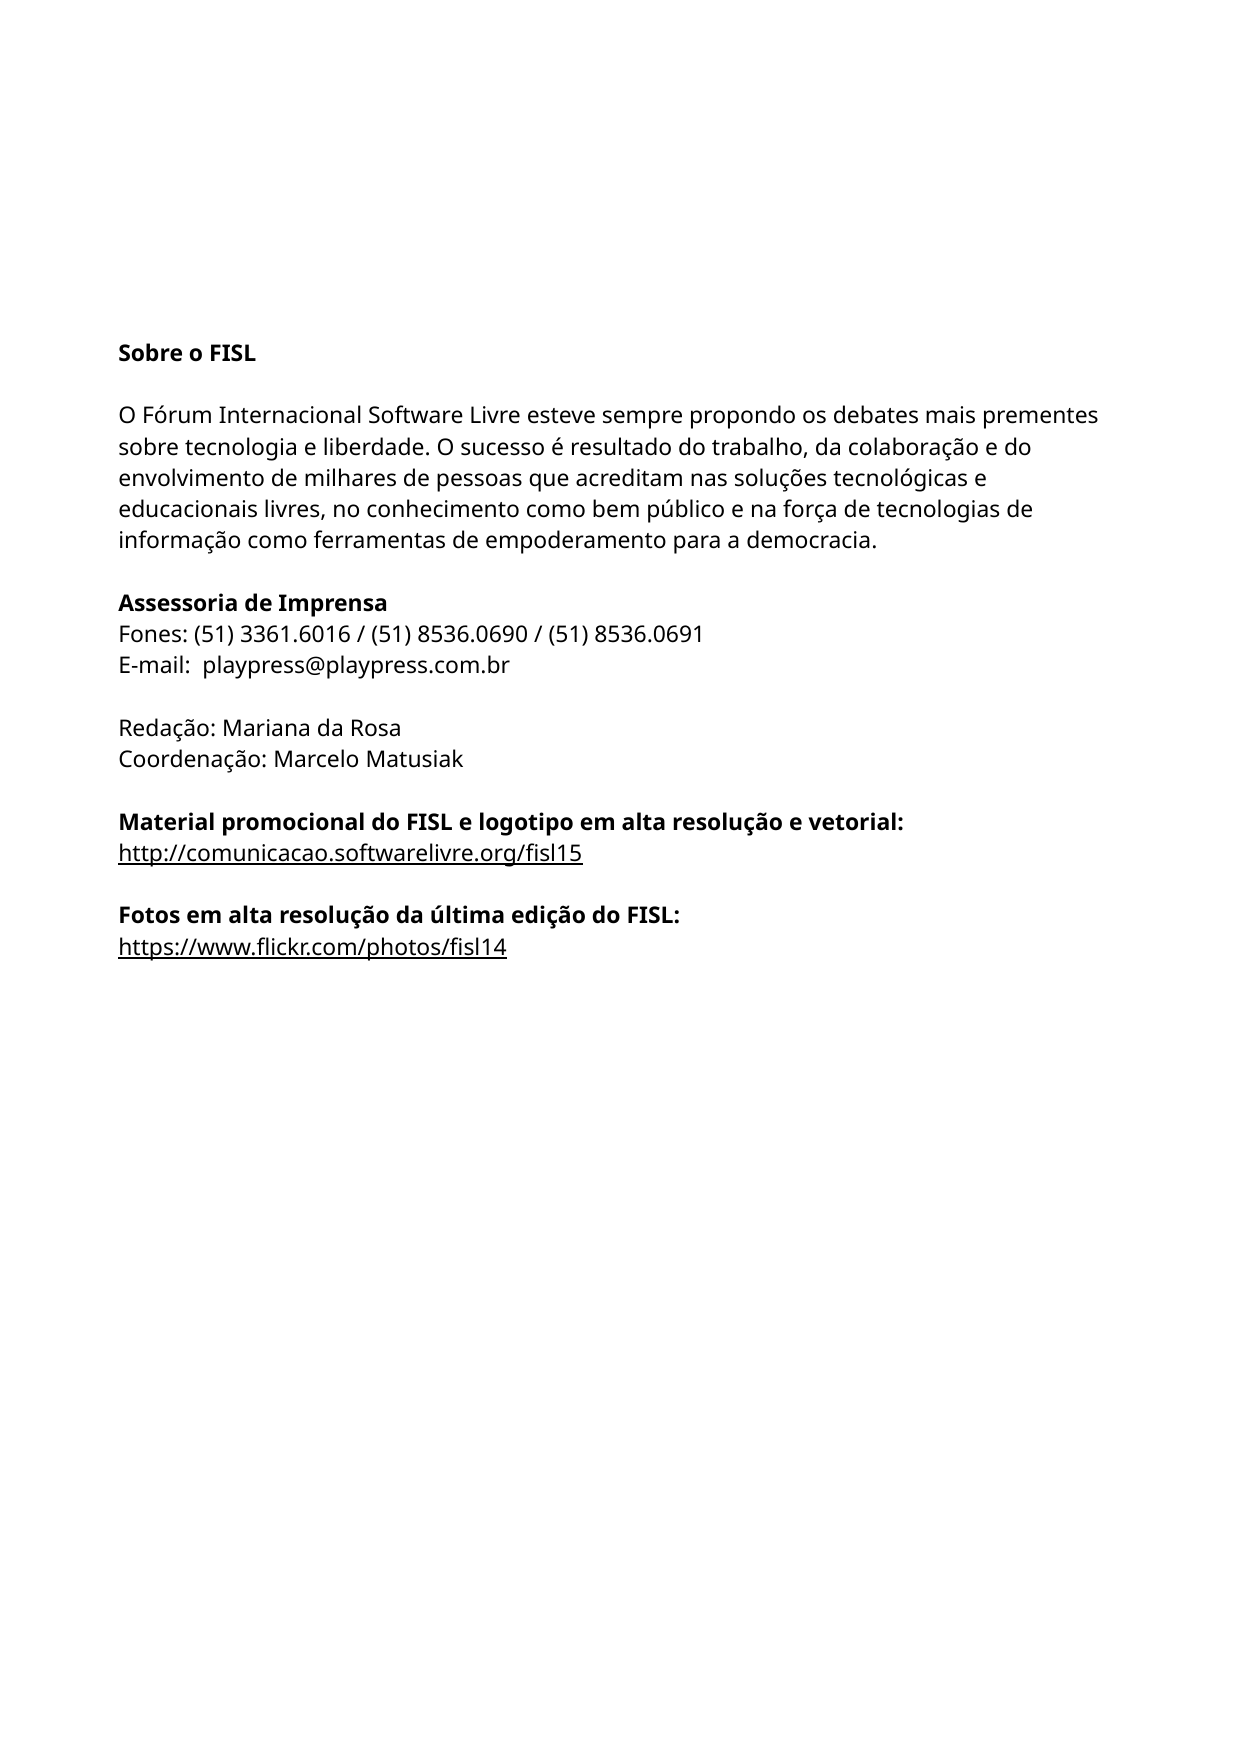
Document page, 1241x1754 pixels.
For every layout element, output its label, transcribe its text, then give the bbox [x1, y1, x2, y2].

text Material promocional do FISL e logotipo em alta resolução e vetorial: [118, 806, 1122, 837]
text https://www.flickr.com/photos/fisl14 [118, 931, 1122, 962]
text Sobre o FISL [118, 337, 1122, 368]
text E-mail: playpress@playpress.com.br [118, 649, 1122, 681]
text Assessoria de Imprensa [118, 587, 1122, 618]
text Fotos em alta resolução da última edição do FISL: [118, 899, 1122, 931]
text O Fórum Internacional Software Livre esteve sempre propondo os debates mais prementes sobre tecnologia e liberdade. O sucesso é resultado do trabalho, da colaboração e do envolvimento de milhares de pessoas que acreditam nas soluções tecnológicas e educacionais livres, no conhecimento como bem público e na força de tecnologias de informação como ferramentas de empoderamento para a democracia. [118, 399, 1122, 556]
text http://comunicacao.softwarelivre.org/fisl15 [118, 837, 1122, 868]
text Fones: (51) 3361.6016 / (51) 8536.0690 / (51) 8536.0691 [118, 618, 1122, 649]
text Redação: Mariana da Rosa [118, 712, 1122, 743]
text Coordenação: Marcelo Matusiak [118, 743, 1122, 774]
